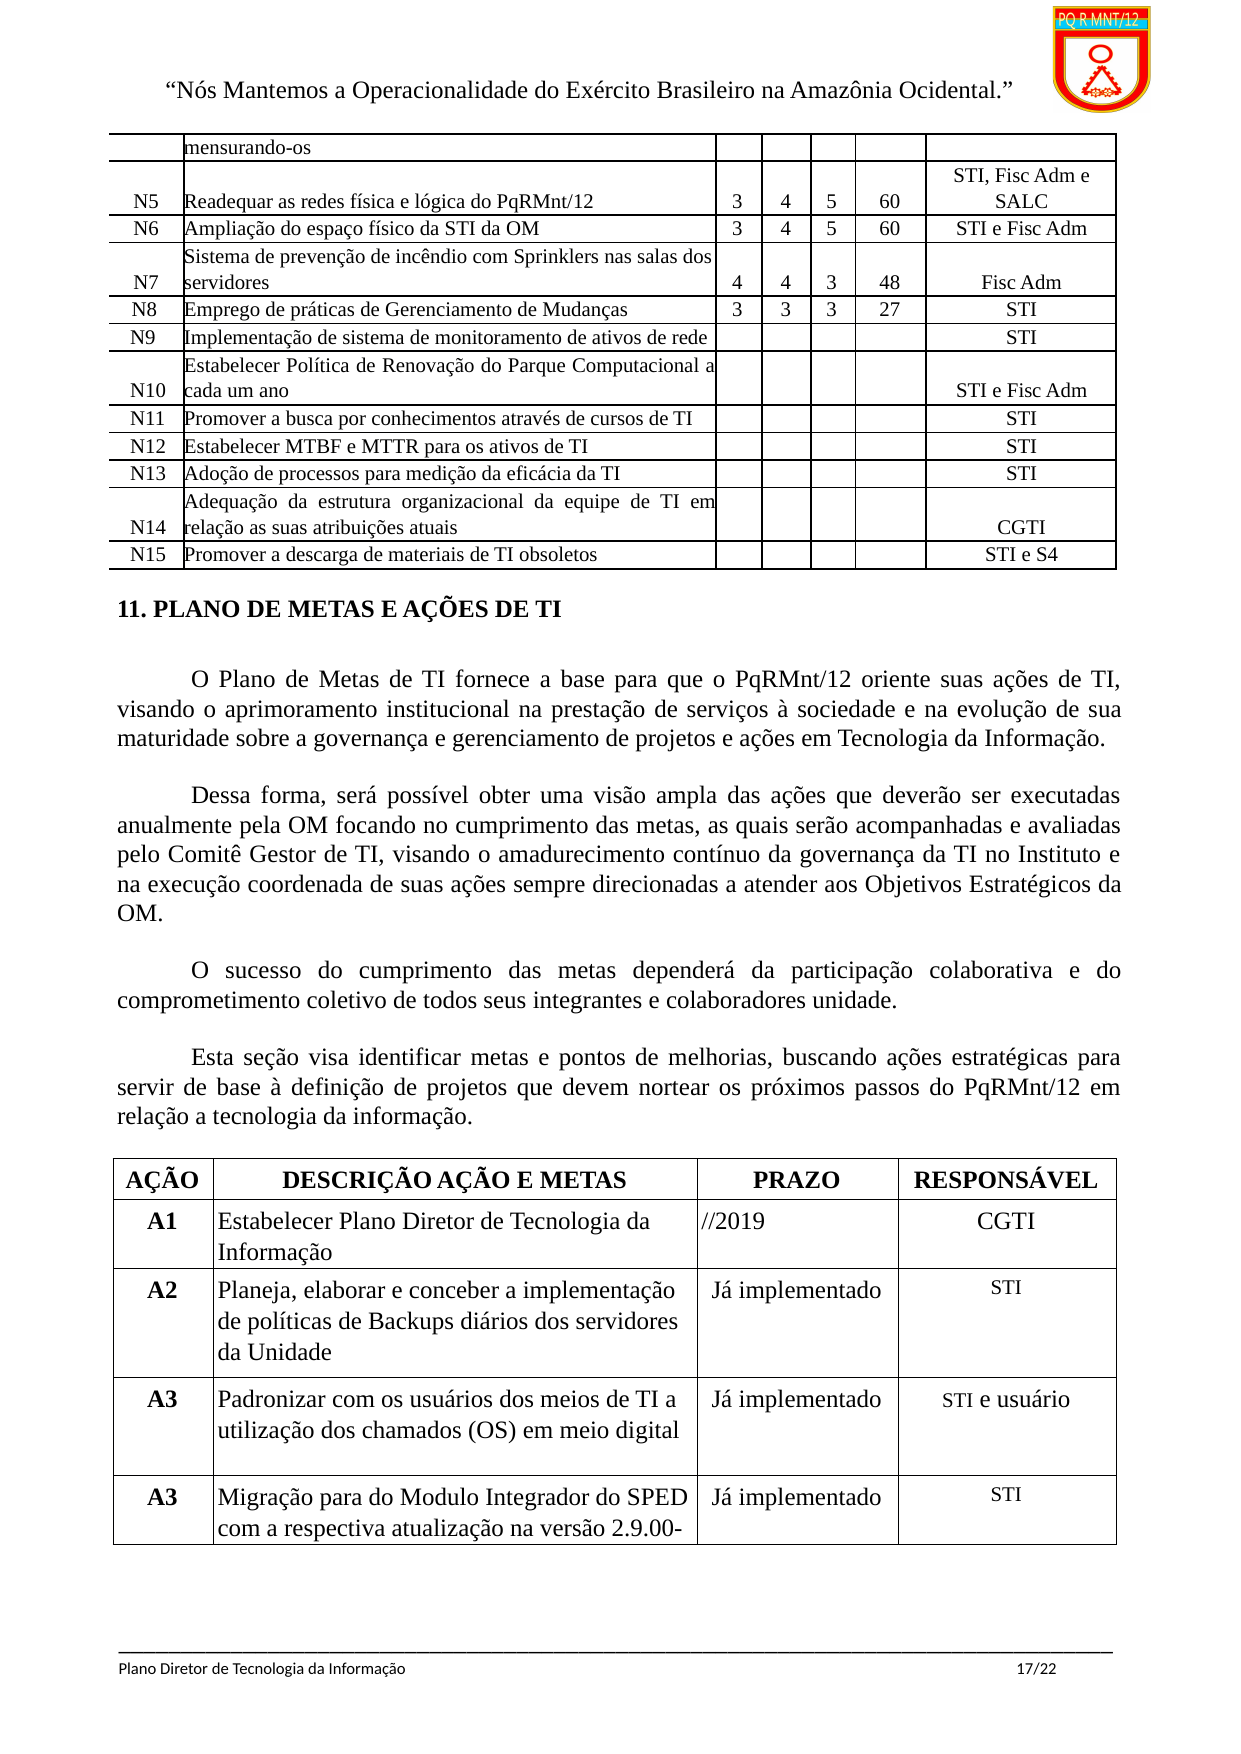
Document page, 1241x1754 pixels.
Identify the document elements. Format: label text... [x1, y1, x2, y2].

table_cell STI e usuário [899, 1378, 1116, 1475]
text Dessa forma, será possível obter uma visão ampla das ações que deverão ser executadas anualmente pela OM focando no cumprimento das metas, as quais serão acompanhadas e avaliadas pelo Comitê Gestor de TI, visando o amadurecimento contínuo da governança da TI no Instituto e na execução coordenada de suas ações sempre direcionadas a atender aos Objetivos Estratégicos da OM. [117, 780, 1122, 927]
table_cell Implementação de sistema de monitoramento de ativos de rede [185, 324, 715, 350]
table_cell [812, 135, 855, 160]
table_cell 3 [717, 216, 761, 242]
picture [1052, 6, 1151, 113]
table_cell [717, 352, 761, 404]
table_cell [763, 135, 810, 160]
table_cell STI [899, 1476, 1116, 1544]
table_cell [856, 488, 925, 540]
table_cell [763, 433, 810, 459]
table_cell 4 [763, 216, 810, 242]
table_cell N5 [109, 162, 183, 214]
table_cell Planeja, elaborar e conceber a implementação de políticas de Backups diários dos servidores da Unidade [214, 1269, 697, 1377]
table_cell 4 [763, 243, 810, 295]
table_cell [812, 406, 855, 431]
table_cell N14 [109, 488, 183, 540]
table_cell STI [927, 461, 1115, 487]
subtitle 11. PLANO DE METAS E AÇÕES DE TI [117, 594, 1123, 623]
table_cell Promover a descarga de materiais de TI obsoletos [185, 542, 715, 568]
table_cell CGTI [899, 1200, 1116, 1268]
table_cell Fisc Adm [927, 243, 1115, 295]
table_cell 4 [763, 162, 810, 214]
table_cell A2 [114, 1269, 213, 1377]
table_cell A3 [114, 1378, 213, 1475]
table_cell STI e Fisc Adm [927, 216, 1115, 242]
table_cell N11 [109, 406, 183, 431]
table_cell [812, 488, 855, 540]
table_cell [717, 433, 761, 459]
table_cell 3 [812, 297, 855, 323]
table_cell [812, 542, 855, 568]
table_cell [763, 324, 810, 350]
table_cell mensurando-os [185, 135, 715, 160]
table_cell N6 [109, 216, 183, 242]
table_cell STI [927, 433, 1115, 459]
table_cell [109, 135, 183, 160]
table_cell STI, Fisc Adm e SALC [927, 162, 1115, 214]
table_cell Estabelecer Política de Renovação do Parque Computacional a cada um ano [185, 352, 715, 404]
table_cell Estabelecer MTBF e MTTR para os ativos de TI [185, 433, 715, 459]
table_cell N8 [109, 297, 183, 323]
table_cell N10 [109, 352, 183, 404]
table_cell A1 [114, 1200, 213, 1268]
table_cell [717, 324, 761, 350]
table_cell Adequação da estrutura organizacional da equipe de TI em relação as suas atribuições atuais [185, 488, 715, 540]
table_cell Sistema de prevenção de incêndio com Sprinklers nas salas dos servidores [185, 243, 715, 295]
table_cell Readequar as redes física e lógica do PqRMnt/12 [185, 162, 715, 214]
text O sucesso do cumprimento das metas dependerá da participação colaborativa e do comprometimento coletivo de todos seus integrantes e colaboradores unidade. [117, 956, 1122, 1014]
table_cell A3 [114, 1476, 213, 1544]
table_cell [812, 324, 855, 350]
table_cell Emprego de práticas de Gerenciamento de Mudanças [185, 297, 715, 323]
table_cell [763, 461, 810, 487]
table_cell Já implementado [698, 1476, 898, 1544]
table_cell [856, 433, 925, 459]
table_cell 3 [717, 162, 761, 214]
text Esta seção visa identificar metas e pontos de melhorias, buscando ações estratégicas para servir de base à definição de projetos que devem nortear os próximos passos do PqRMnt/12 em relação a tecnologia da informação. [117, 1042, 1122, 1130]
table_cell N12 [109, 433, 183, 459]
table_cell [856, 324, 925, 350]
table_cell Adoção de processos para medição da eficácia da TI [185, 461, 715, 487]
table_cell [763, 406, 810, 431]
table_cell Ampliação do espaço físico da STI da OM [185, 216, 715, 242]
table_cell 5 [812, 162, 855, 214]
table_header AÇÃO [114, 1159, 213, 1199]
table_cell [717, 461, 761, 487]
table_cell [812, 461, 855, 487]
table_cell N13 [109, 461, 183, 487]
table_cell STI [927, 324, 1115, 350]
table_header DESCRIÇÃO AÇÃO E METAS [214, 1159, 697, 1199]
table_cell [856, 135, 925, 160]
table_cell Padronizar com os usuários dos meios de TI a utilização dos chamados (OS) em meio digital [214, 1378, 697, 1475]
table_cell [856, 542, 925, 568]
table_cell 3 [717, 297, 761, 323]
table_header RESPONSÁVEL [899, 1159, 1116, 1199]
table_cell STI [927, 297, 1115, 323]
table_cell [812, 352, 855, 404]
table_cell 5 [812, 216, 855, 242]
table_cell [717, 135, 761, 160]
table_header PRAZO [698, 1159, 898, 1199]
table_cell [812, 433, 855, 459]
table_cell 60 [856, 162, 925, 214]
table_cell STI [899, 1269, 1116, 1377]
table_cell [763, 542, 810, 568]
table_cell 48 [856, 243, 925, 295]
table_cell [856, 406, 925, 431]
table_cell STI e S4 [927, 542, 1115, 568]
table_cell [717, 488, 761, 540]
table_cell [763, 488, 810, 540]
table_cell [717, 406, 761, 431]
table_cell 4 [717, 243, 761, 295]
table_cell [717, 542, 761, 568]
table_cell [856, 461, 925, 487]
table_cell Já implementado [698, 1269, 898, 1377]
table_cell Migração para do Modulo Integrador do SPED com a respectiva atualização na versão 2.9.00- [214, 1476, 697, 1544]
table_cell N9 [109, 324, 183, 350]
text O Plano de Metas de TI fornece a base para que o PqRMnt/12 oriente suas ações de TI, visando o aprimoramento institucional na prestação de serviços à sociedade e na evolução de sua maturidade sobre a governança e gerenciamento de projetos e ações em Tecnologia da Informação. [117, 664, 1122, 752]
table_cell 27 [856, 297, 925, 323]
table_cell N7 [109, 243, 183, 295]
table_cell //2019 [698, 1200, 898, 1268]
table_cell N15 [109, 542, 183, 568]
table_cell [927, 135, 1115, 160]
table_cell 3 [763, 297, 810, 323]
table_cell CGTI [927, 488, 1115, 540]
table_cell 3 [812, 243, 855, 295]
table_cell STI e Fisc Adm [927, 352, 1115, 404]
table_cell [856, 352, 925, 404]
table_cell 60 [856, 216, 925, 242]
table_cell Promover a busca por conhecimentos através de cursos de TI [185, 406, 715, 431]
table_cell Já implementado [698, 1378, 898, 1475]
table_cell Estabelecer Plano Diretor de Tecnologia da Informação [214, 1200, 697, 1268]
table_cell STI [927, 406, 1115, 431]
table_cell [763, 352, 810, 404]
